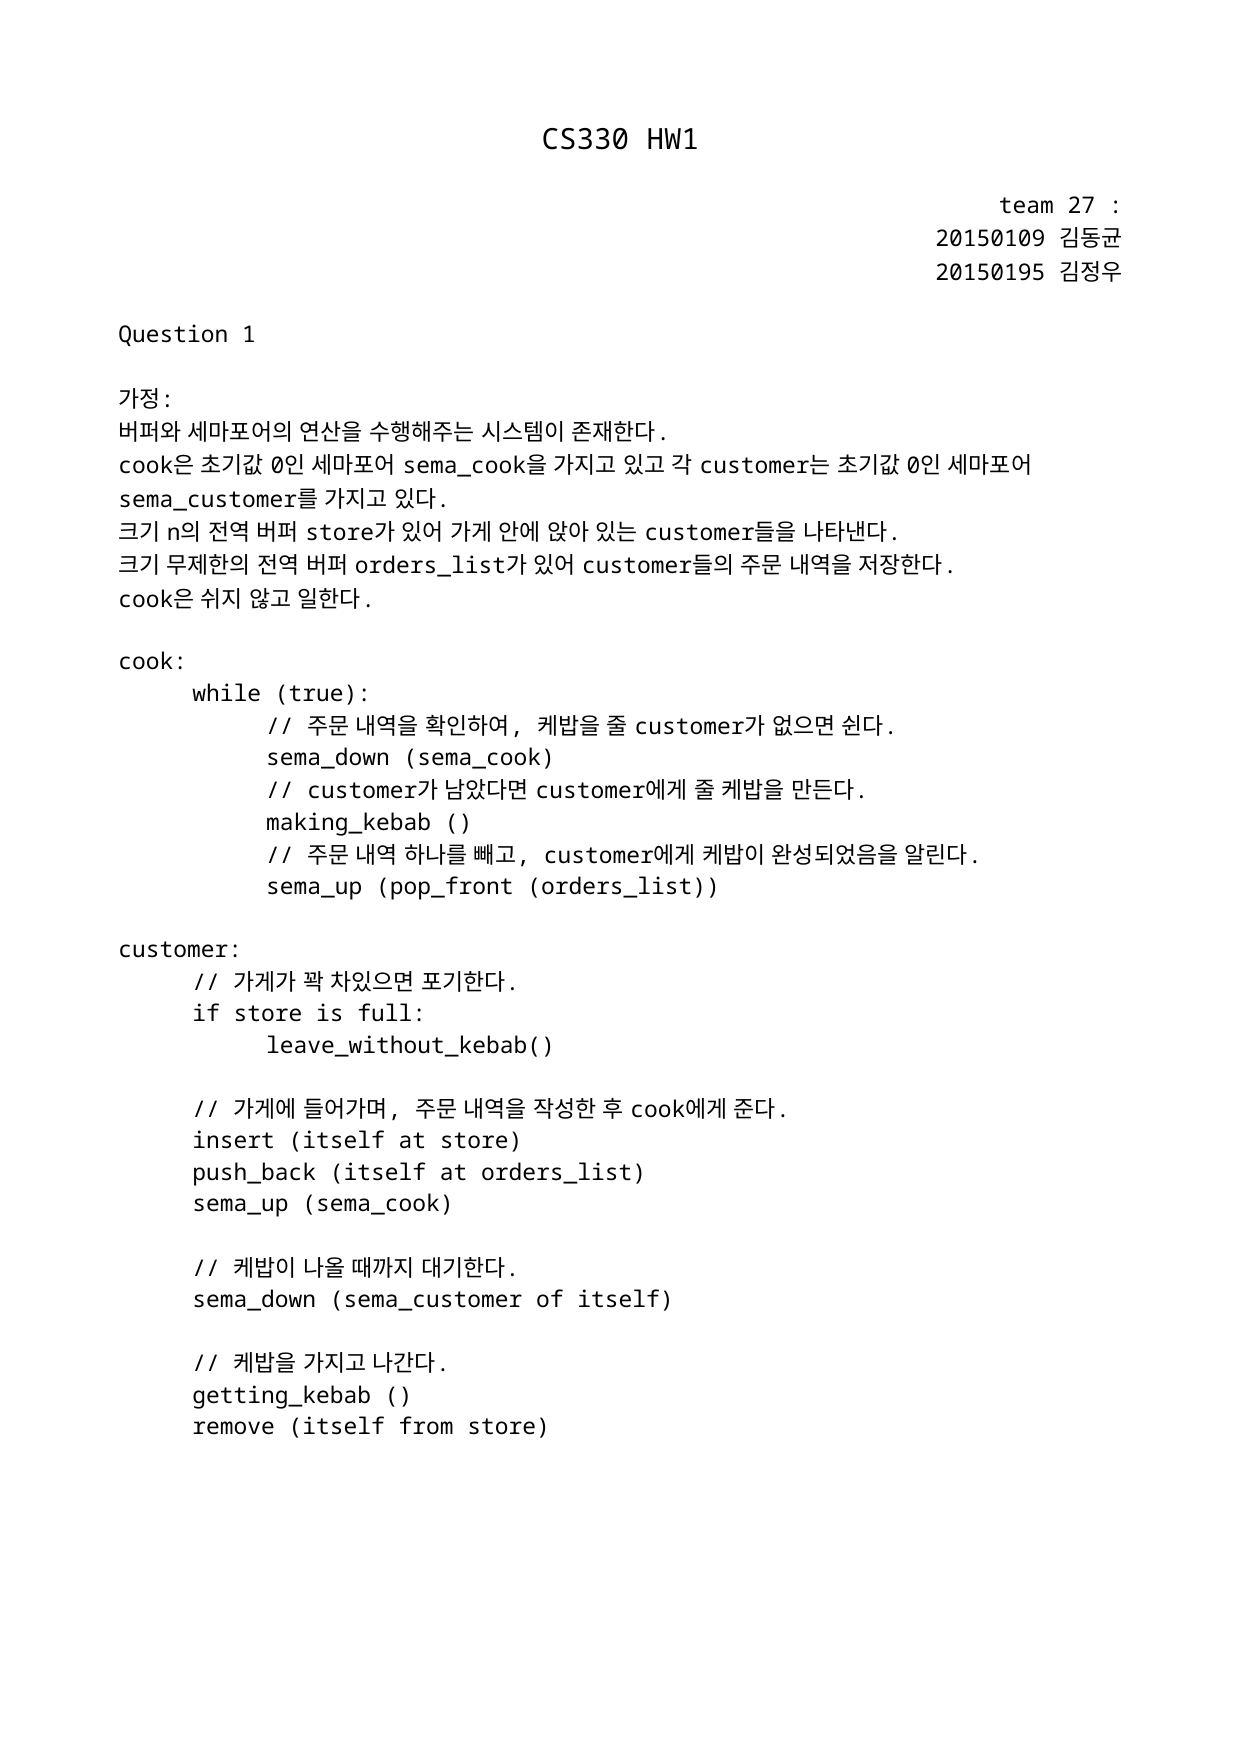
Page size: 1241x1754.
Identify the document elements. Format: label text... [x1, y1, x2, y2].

text 버퍼와 세마포어의 연산을 수행해주는 시스템이 존재한다. [118, 414, 1122, 447]
text sema_down (sema_customer of itself) [118, 1283, 1122, 1314]
text 크기 n의 전역 버퍼 store가 있어 가게 안에 앉아 있는 customer들을 나타낸다. [118, 514, 1122, 547]
text // 주문 내역을 확인하여, 케밥을 줄 customer가 없으면 쉰다. [118, 708, 1122, 741]
text // customer가 남았다면 customer에게 줄 케밥을 만든다. [118, 772, 1122, 806]
text // 가게가 꽉 차있으면 포기한다. [118, 964, 1122, 997]
text customer: [118, 933, 1122, 964]
text // 케밥이 나올 때까지 대기한다. [118, 1249, 1122, 1283]
text while (true): [118, 677, 1122, 708]
text if store is full: [118, 997, 1122, 1029]
text CS330 HW1 [118, 118, 1122, 158]
text leave_without_kebab() [118, 1029, 1122, 1060]
text cook은 초기값 0인 세마포어 sema_cook을 가지고 있고 각 customer는 초기값 0인 세마포어 sema_customer를 가지고 있다. [118, 447, 1122, 514]
text 20150195 김정우 [118, 254, 1122, 287]
text team 27 : [118, 189, 1122, 220]
text // 케밥을 가지고 나간다. [118, 1345, 1122, 1379]
text 20150109 김동균 [118, 220, 1122, 254]
text sema_up (pop_front (orders_list)) [118, 870, 1122, 902]
text making_kebab () [118, 806, 1122, 837]
text push_back (itself at orders_list) [118, 1156, 1122, 1187]
text cook은 쉬지 않고 일한다. [118, 581, 1122, 614]
text cook: [118, 645, 1122, 677]
text remove (itself from store) [118, 1410, 1122, 1441]
text getting_kebab () [118, 1379, 1122, 1410]
text 크기 무제한의 전역 버퍼 orders_list가 있어 customer들의 주문 내역을 저장한다. [118, 547, 1122, 581]
text insert (itself at store) [118, 1124, 1122, 1156]
text Question 1 [118, 318, 1122, 349]
text 가정: [118, 381, 1122, 414]
text // 가게에 들어가며, 주문 내역을 작성한 후 cook에게 준다. [118, 1091, 1122, 1124]
text // 주문 내역 하나를 빼고, customer에게 케밥이 완성되었음을 알린다. [118, 837, 1122, 870]
text sema_down (sema_cook) [118, 741, 1122, 772]
text sema_up (sema_cook) [118, 1187, 1122, 1218]
